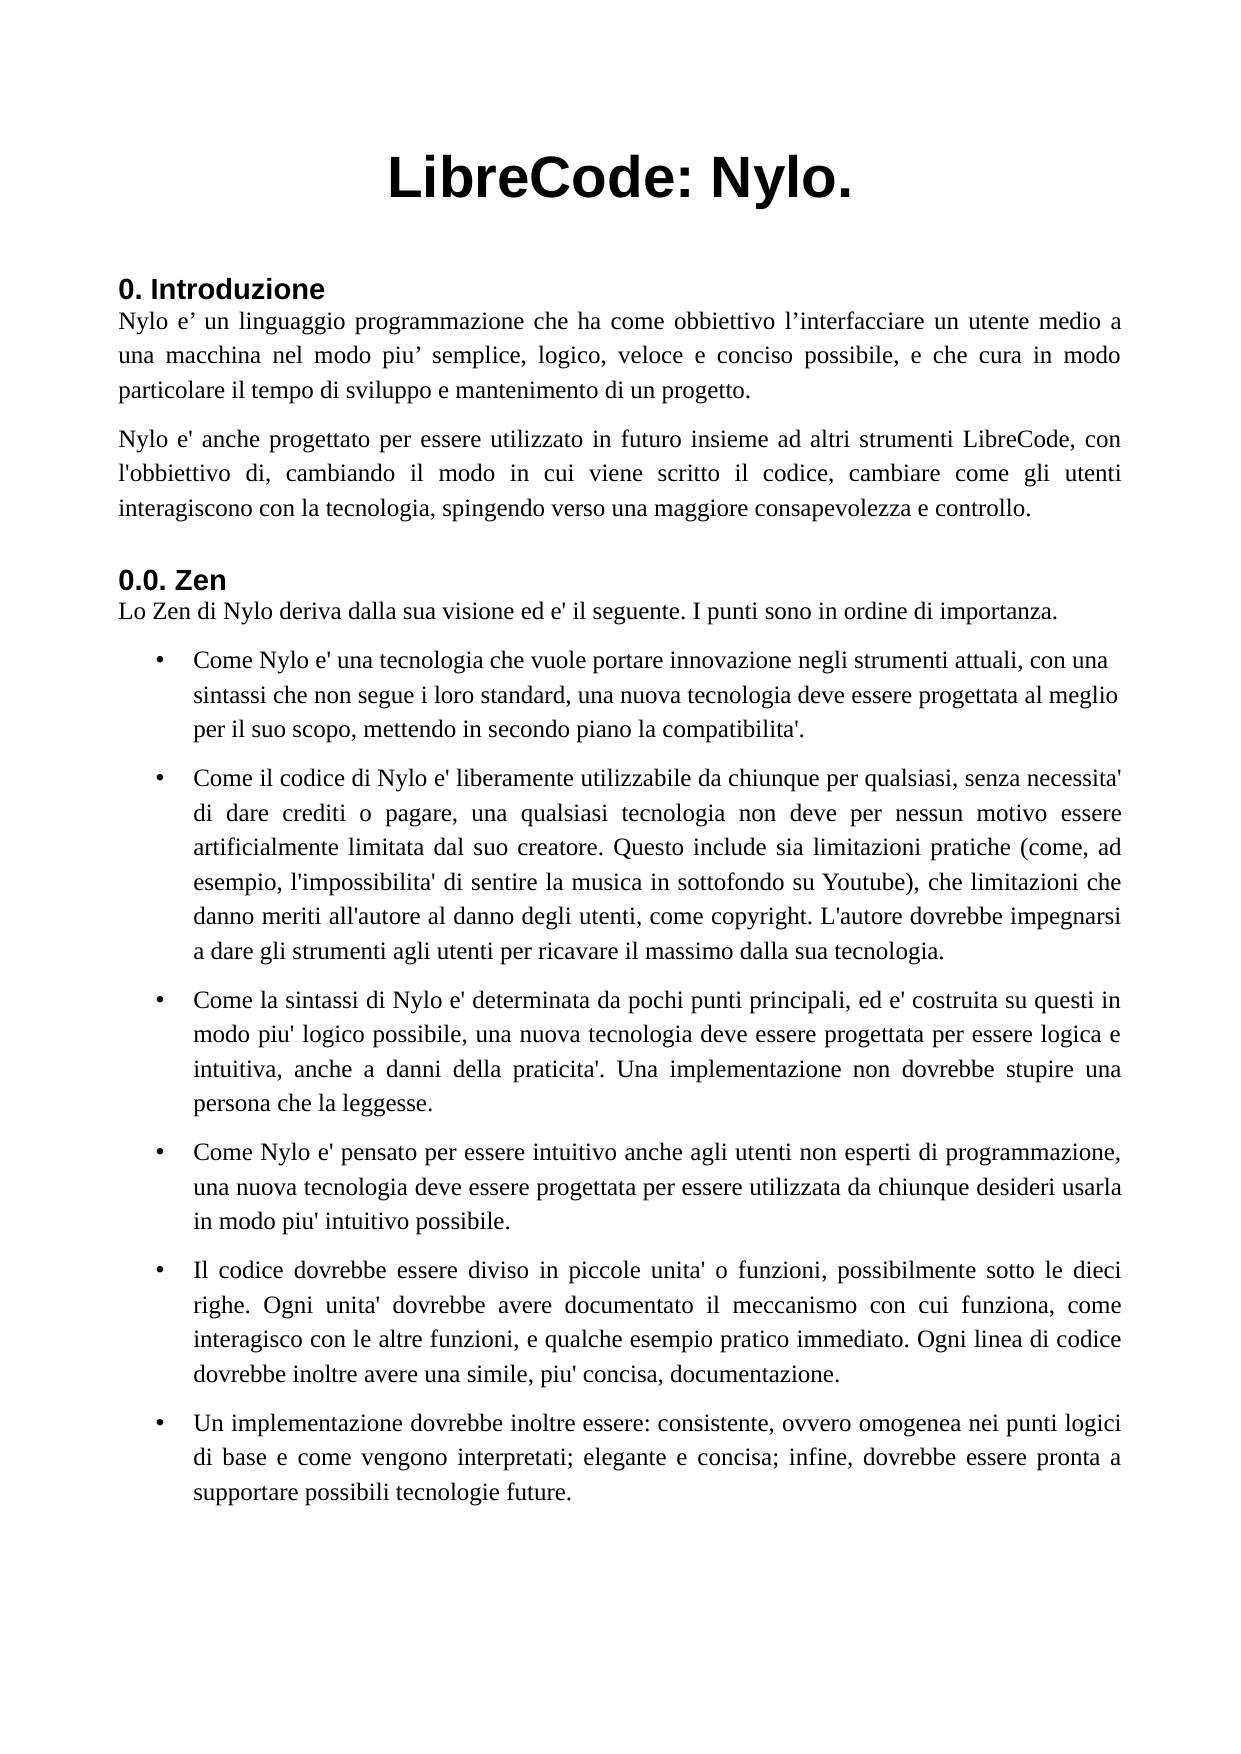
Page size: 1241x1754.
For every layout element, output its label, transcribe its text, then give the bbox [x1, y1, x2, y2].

list Come la sintassi di Nylo e' determinata da pochi punti principali, ed e' costruita su questi in modo piu' logico possibile, una nuova tecnologia deve essere progettata per essere logica e intuitiva, anche a danni della praticita'. Una implementazione non dovrebbe stupire una persona che la leggesse. [156, 985, 1122, 1117]
text Nylo e' anche progettato per essere utilizzato in futuro insieme ad altri strumenti LibreCode, con l'obbiettivo di, cambiando il modo in cui viene scritto il codice, cambiare come gli utenti interagiscono con la tecnologia, spingendo verso una maggiore consapevolezza e controllo. [118, 424, 1122, 522]
subtitle 0. Introduzione [118, 272, 1122, 306]
subtitle 0.0. Zen [118, 563, 1122, 596]
text Lo Zen di Nylo deriva dalla sua visione ed e' il seguente. I punti sono in ordine di importanza. [118, 596, 1122, 625]
list Un implementazione dovrebbe inoltre essere: consistente, ovvero omogenea nei punti logici di base e come vengono interpretati; elegante e concisa; infine, dovrebbe essere pronta a supportare possibili tecnologie future. [156, 1408, 1122, 1506]
text Nylo e’ un linguaggio programmazione che ha come obbiettivo l’interfacciare un utente medio a una macchina nel modo piu’ semplice, logico, veloce e conciso possibile, e che cura in modo particolare il tempo di sviluppo e mantenimento di un progetto. [118, 306, 1122, 403]
list Come il codice di Nylo e' liberamente utilizzabile da chiunque per qualsiasi, senza necessita' di dare crediti o pagare, una qualsiasi tecnologia non deve per nessun motivo essere artificialmente limitata dal suo creatore. Questo include sia limitazioni pratiche (come, ad esempio, l'impossibilita' di sentire la musica in sottofondo su Youtube), che limitazioni che danno meriti all'autore al danno degli utenti, come copyright. L'autore dovrebbe impegnarsi a dare gli strumenti agli utenti per ricavare il massimo dalla sua tecnologia. [156, 763, 1122, 964]
list Come Nylo e' pensato per essere intuitivo anche agli utenti non esperti di programmazione, una nuova tecnologia deve essere progettata per essere utilizzata da chiunque desideri usarla in modo piu' intuitivo possibile. [156, 1137, 1122, 1235]
text LibreCode: Nylo. [118, 143, 1122, 210]
list Come Nylo e' una tecnologia che vuole portare innovazione negli strumenti attuali, con una sintassi che non segue i loro standard, una nuova tecnologia deve essere progettata al meglio per il suo scopo, mettendo in secondo piano la compatibilita'. [156, 645, 1122, 743]
list Il codice dovrebbe essere diviso in piccole unita' o funzioni, possibilmente sotto le dieci righe. Ogni unita' dovrebbe avere documentato il meccanismo con cui funziona, come interagisco con le altre funzioni, e qualche esempio pratico immediato. Ogni linea di codice dovrebbe inoltre avere una simile, piu' concisa, documentazione. [156, 1255, 1122, 1387]
